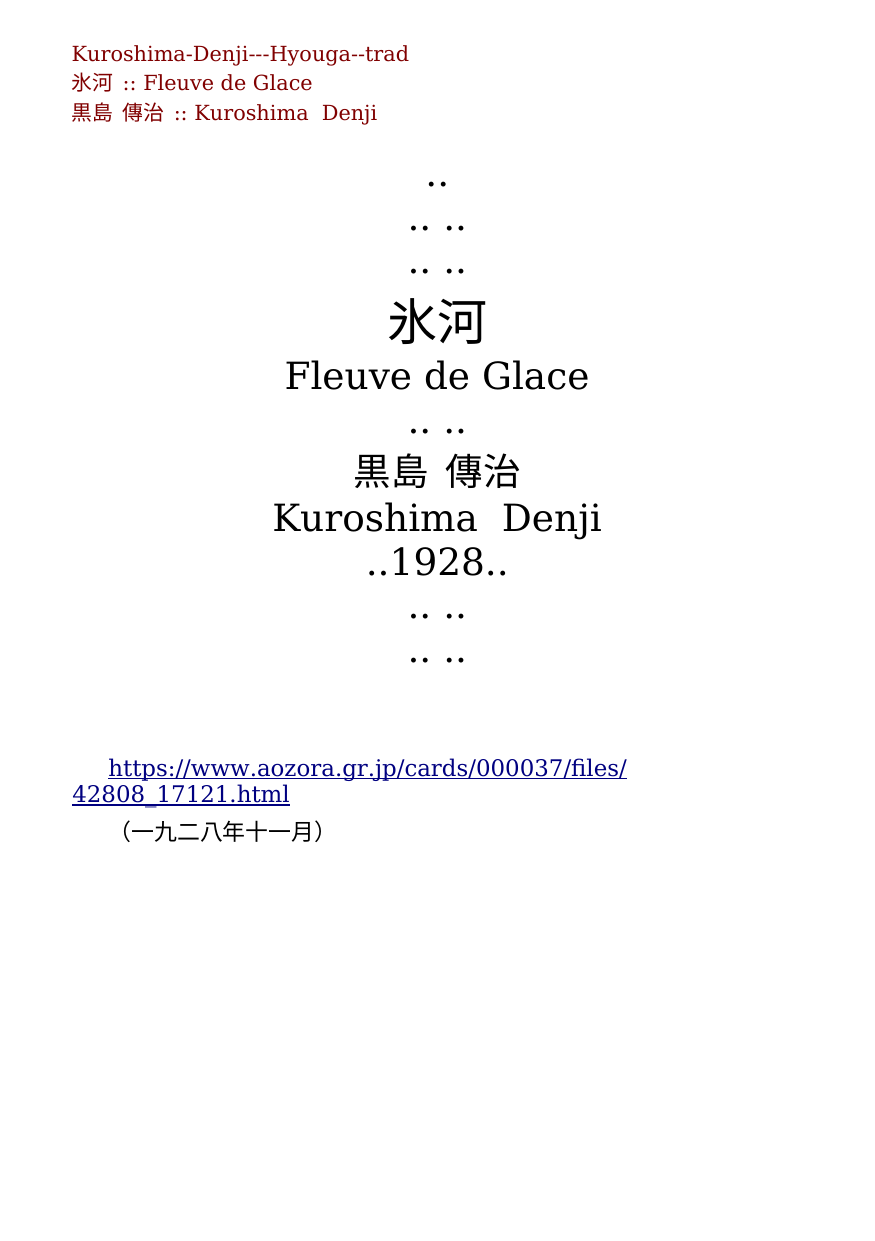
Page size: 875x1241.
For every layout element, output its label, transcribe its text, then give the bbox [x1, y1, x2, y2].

text https://www.aozora.gr.jp/cards/000037/files/42808_17121.html [72, 755, 802, 808]
subtitle .. .. .. .. .. 氷河 Fleuve de Glace .. .. 黒島 傳治 Kuroshima Denji ..1928.. .. .. .. .. [36, 152, 838, 671]
text （一九二八年十一月） [72, 814, 802, 847]
text 黒島 傳治 :: Kuroshima Denji [71, 96, 803, 127]
text Kuroshima-Denji---Hyouga--trad [71, 42, 803, 66]
text 氷河 :: Fleuve de Glace [71, 66, 803, 96]
